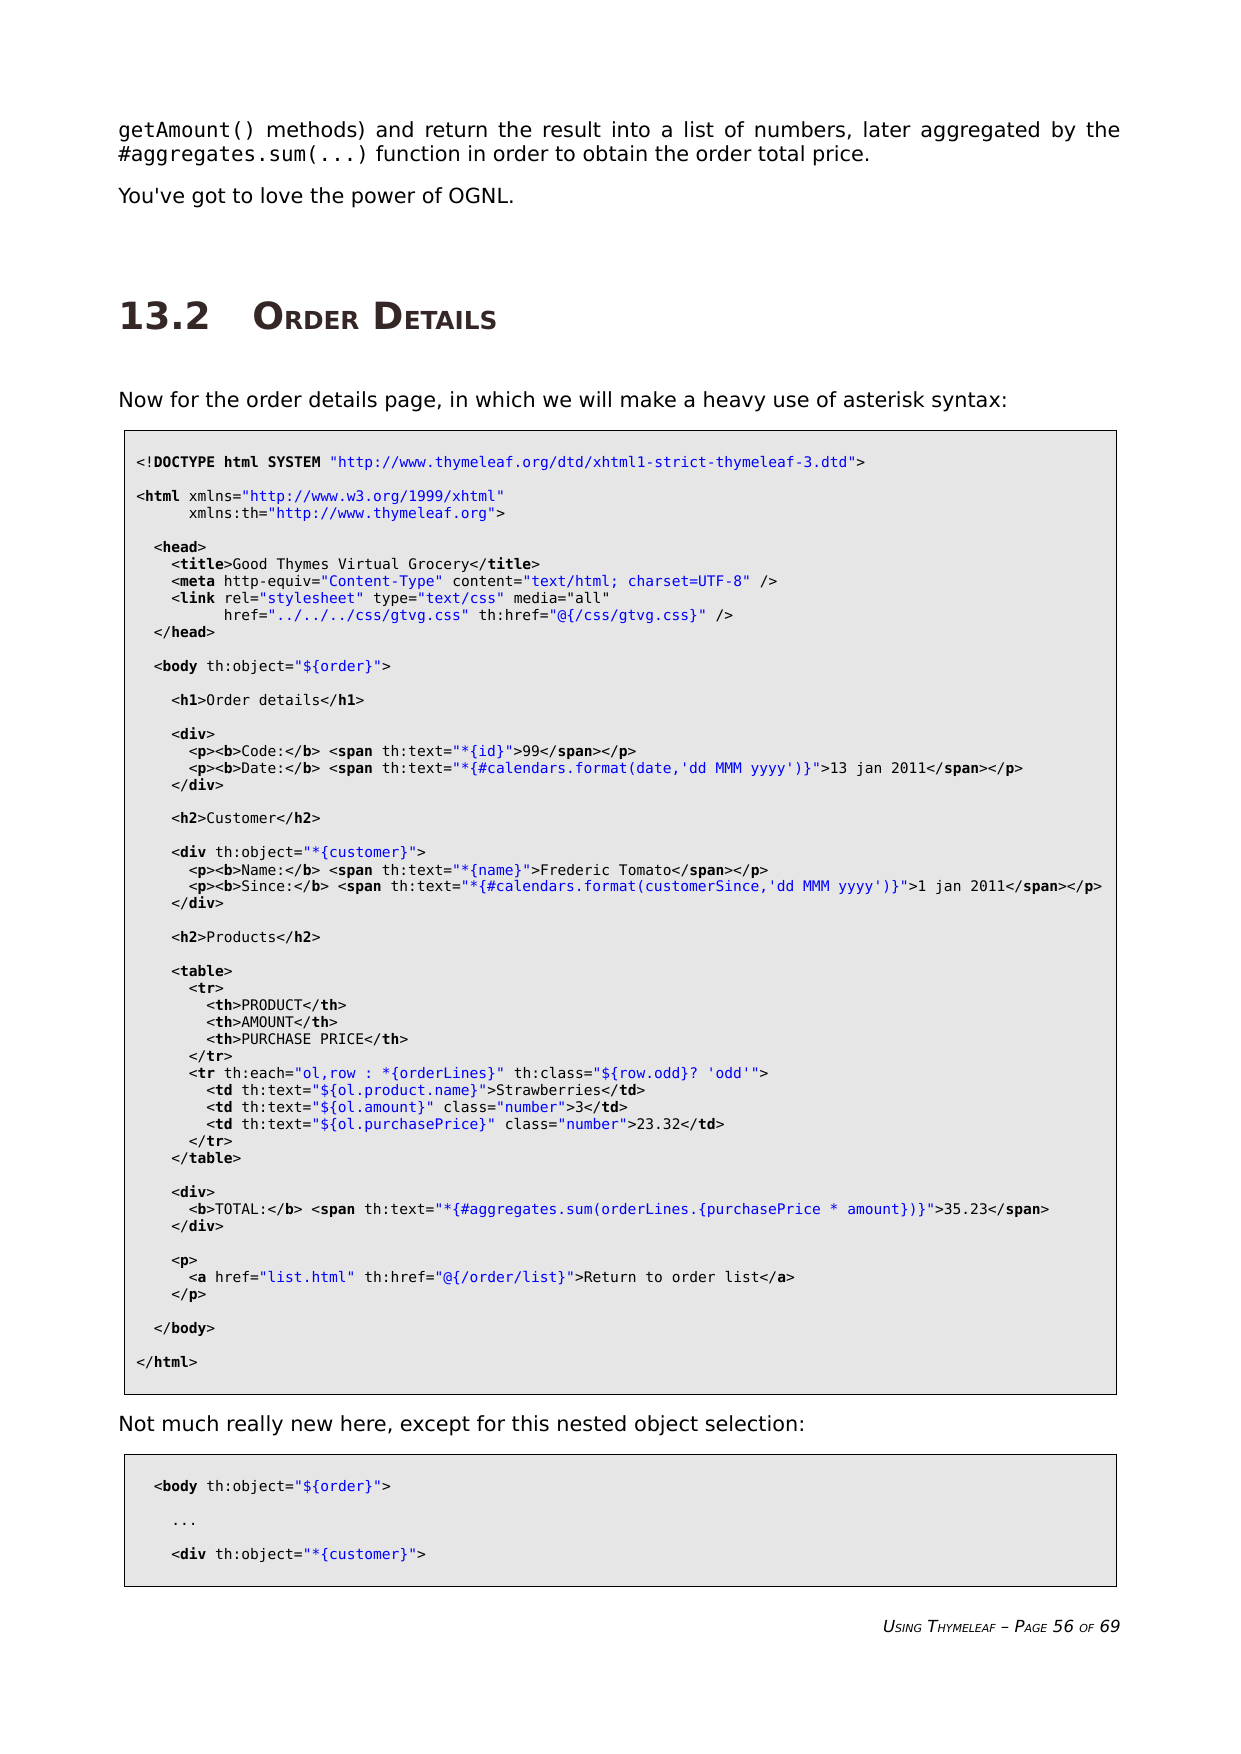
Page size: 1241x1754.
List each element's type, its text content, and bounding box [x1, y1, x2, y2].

text Not much really new here, except for this nested object selection: [118, 1412, 1122, 1436]
text Now for the order details page, in which we will make a heavy use of asterisk syntax: [118, 388, 1122, 412]
subtitle Order Details [118, 294, 1122, 338]
text You've got to love the power of OGNL. [118, 184, 1122, 209]
text getAmount() methods) and return the result into a list of numbers, later aggregated by the #aggregates.sum(...) function in order to obtain the order total price. [118, 118, 1122, 167]
text <body th:object="${order}"> ... <div th:object="*{customer}"> [125, 1455, 1116, 1586]
text <!DOCTYPE html SYSTEM "http://www.thymeleaf.org/dtd/xhtml1-strict-thymeleaf-3.dtd"> <html xmlns="http://www.w3.org/1999/xhtml" xmlns:th="http://www.thymeleaf.org"> <head> <title>Good Thymes Virtual Grocery</title> <meta http-equiv="Content-Type" content="text/html; charset=UTF-8" /> <link rel="stylesheet" type="text/css" media="all" href="../../../css/gtvg.css" th:href="@{/css/gtvg.css}" /> </head> <body th:object="${order}"> <h1>Order details</h1> <div> <p><b>Code:</b> <span th:text="*{id}">99</span></p> <p><b>Date:</b> <span th:text="*{#calendars.format(date,'dd MMM yyyy')}">13 jan 2011</span></p> </div> <h2>Customer</h2> <div th:object="*{customer}"> <p><b>Name:</b> <span th:text="*{name}">Frederic Tomato</span></p> <p><b>Since:</b> <span th:text="*{#calendars.format(customerSince,'dd MMM yyyy')}">1 jan 2011</span></p> </div> <h2>Products</h2> <table> <tr> <th>PRODUCT</th> <th>AMOUNT</th> <th>PURCHASE PRICE</th> </tr> <tr th:each="ol,row : *{orderLines}" th:class="${row.odd}? 'odd'"> <td th:text="${ol.product.name}">Strawberries</td> <td th:text="${ol.amount}" class="number">3</td> <td th:text="${ol.purchasePrice}" class="number">23.32</td> </tr> </table> <div> <b>TOTAL:</b> <span th:text="*{#aggregates.sum(orderLines.{purchasePrice * amount})}">35.23</span> </div> <p> <a href="list.html" th:href="@{/order/list}">Return to order list</a> </p> </body> </html> [125, 431, 1116, 1394]
